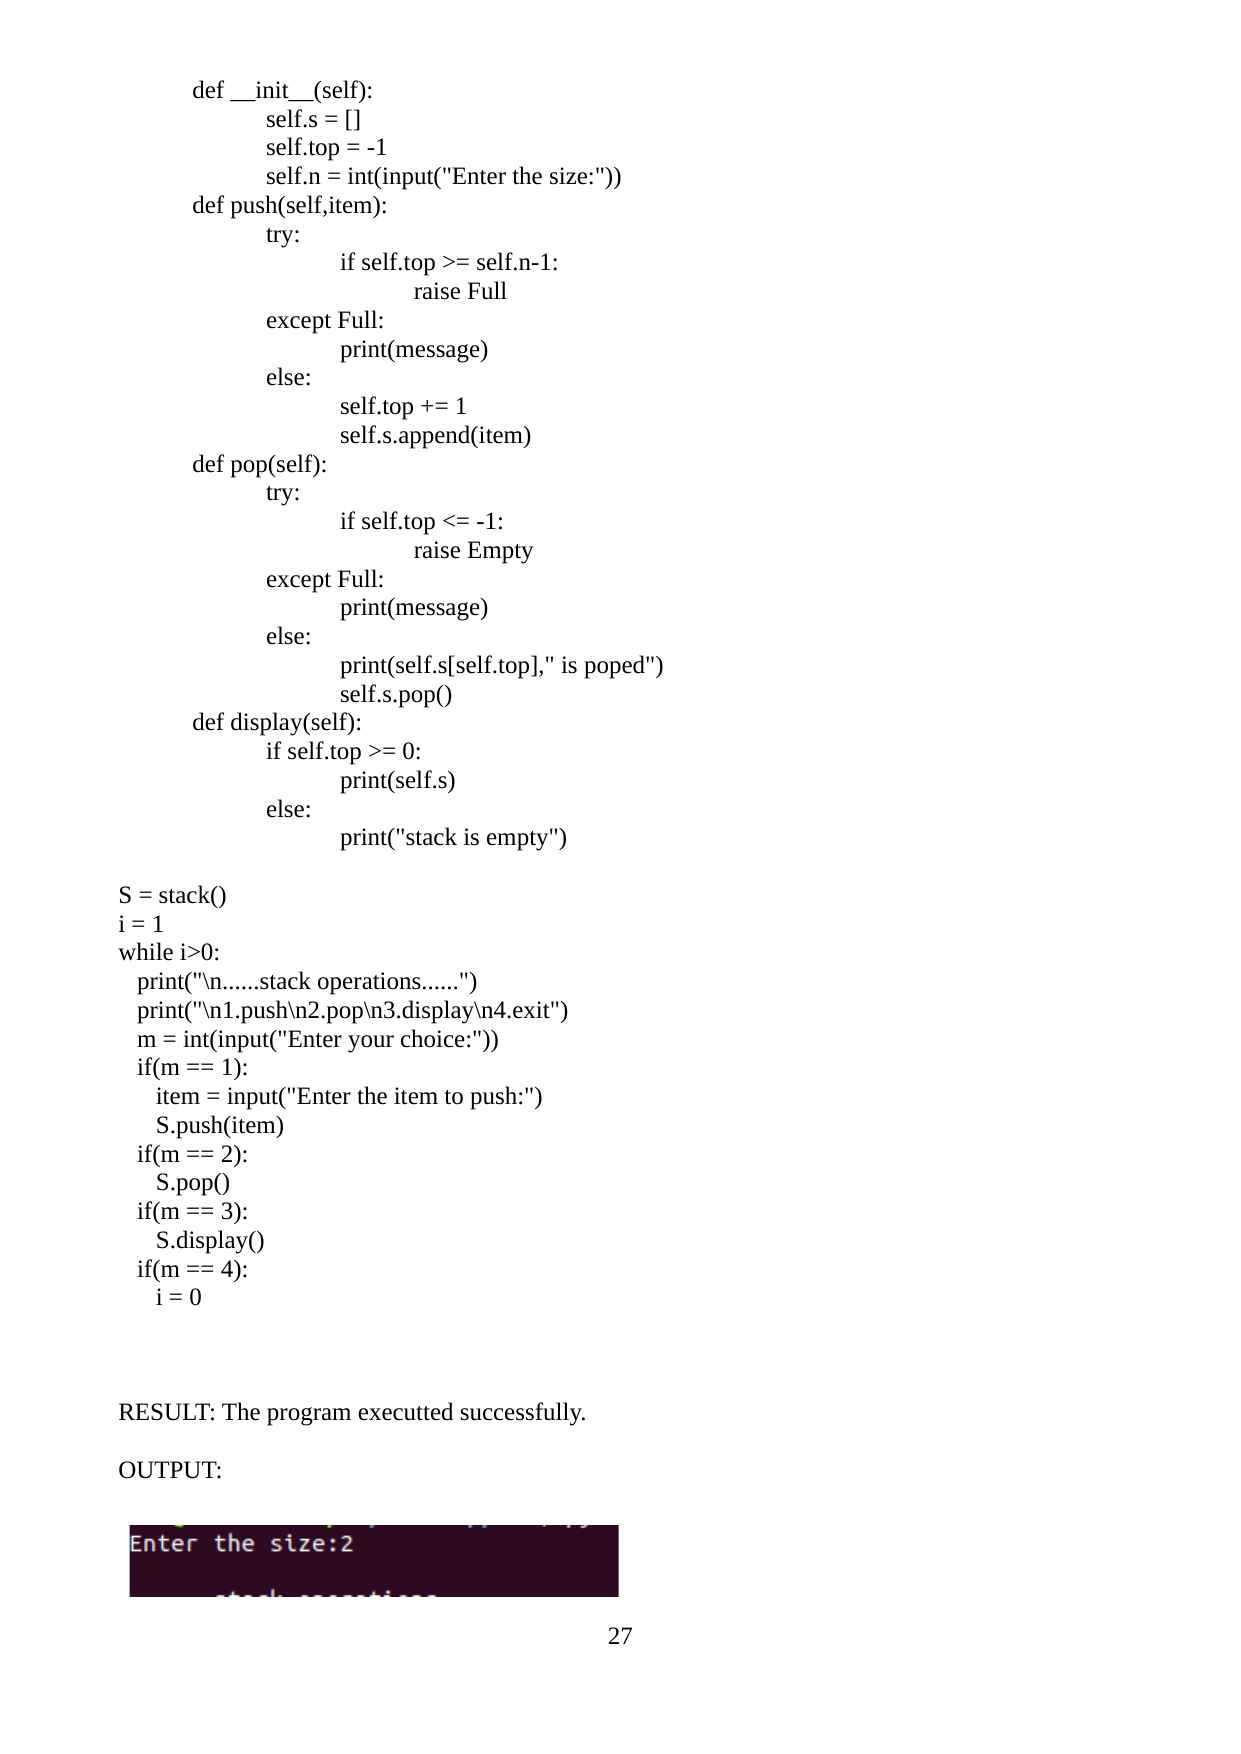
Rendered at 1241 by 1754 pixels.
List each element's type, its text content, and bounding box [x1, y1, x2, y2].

text OUTPUT: [118, 1455, 1122, 1484]
text item = input("Enter the item to push:") [118, 1081, 1122, 1110]
text self.s.append(item) [118, 420, 1122, 449]
text self.top += 1 [118, 391, 1122, 420]
text m = int(input("Enter your choice:")) [118, 1024, 1122, 1052]
text print("\n......stack operations......") [118, 966, 1122, 995]
text S.pop() [118, 1167, 1122, 1196]
text print(message) [118, 334, 1122, 362]
text if(m == 2): [118, 1139, 1122, 1167]
text else: [118, 794, 1122, 822]
text S = stack() [118, 880, 1122, 909]
text self.n = int(input("Enter the size:")) [118, 161, 1122, 190]
text else: [118, 362, 1122, 391]
text if(m == 4): [118, 1254, 1122, 1282]
text self.s.pop() [118, 679, 1122, 707]
text try: [118, 477, 1122, 506]
text if(m == 1): [118, 1052, 1122, 1081]
text try: [118, 219, 1122, 247]
text if self.top >= self.n-1: [118, 247, 1122, 276]
text print(message) [118, 592, 1122, 621]
text if self.top <= -1: [118, 506, 1122, 535]
text print(self.s[self.top]," is poped") [118, 650, 1122, 679]
text def pop(self): [118, 449, 1122, 477]
text i = 0 [118, 1282, 1122, 1311]
text while i>0: [118, 937, 1122, 966]
text def display(self): [118, 707, 1122, 736]
text def push(self,item): [118, 190, 1122, 219]
text S.push(item) [118, 1110, 1122, 1139]
text RESULT: The program executted successfully. [118, 1397, 1122, 1426]
text except Full: [118, 564, 1122, 592]
text self.s = [] [118, 104, 1122, 132]
picture [129, 1525, 619, 1597]
text print(self.s) [118, 765, 1122, 794]
text S.display() [118, 1225, 1122, 1254]
text print("\n1.push\n2.pop\n3.display\n4.exit") [118, 995, 1122, 1024]
text if(m == 3): [118, 1196, 1122, 1225]
text def __init__(self): [118, 75, 1122, 104]
text else: [118, 621, 1122, 650]
text i = 1 [118, 909, 1122, 937]
text self.top = -1 [118, 132, 1122, 161]
text raise Empty [118, 535, 1122, 564]
text print("stack is empty") [118, 822, 1122, 851]
text if self.top >= 0: [118, 736, 1122, 765]
text raise Full [118, 276, 1122, 305]
text except Full: [118, 305, 1122, 334]
